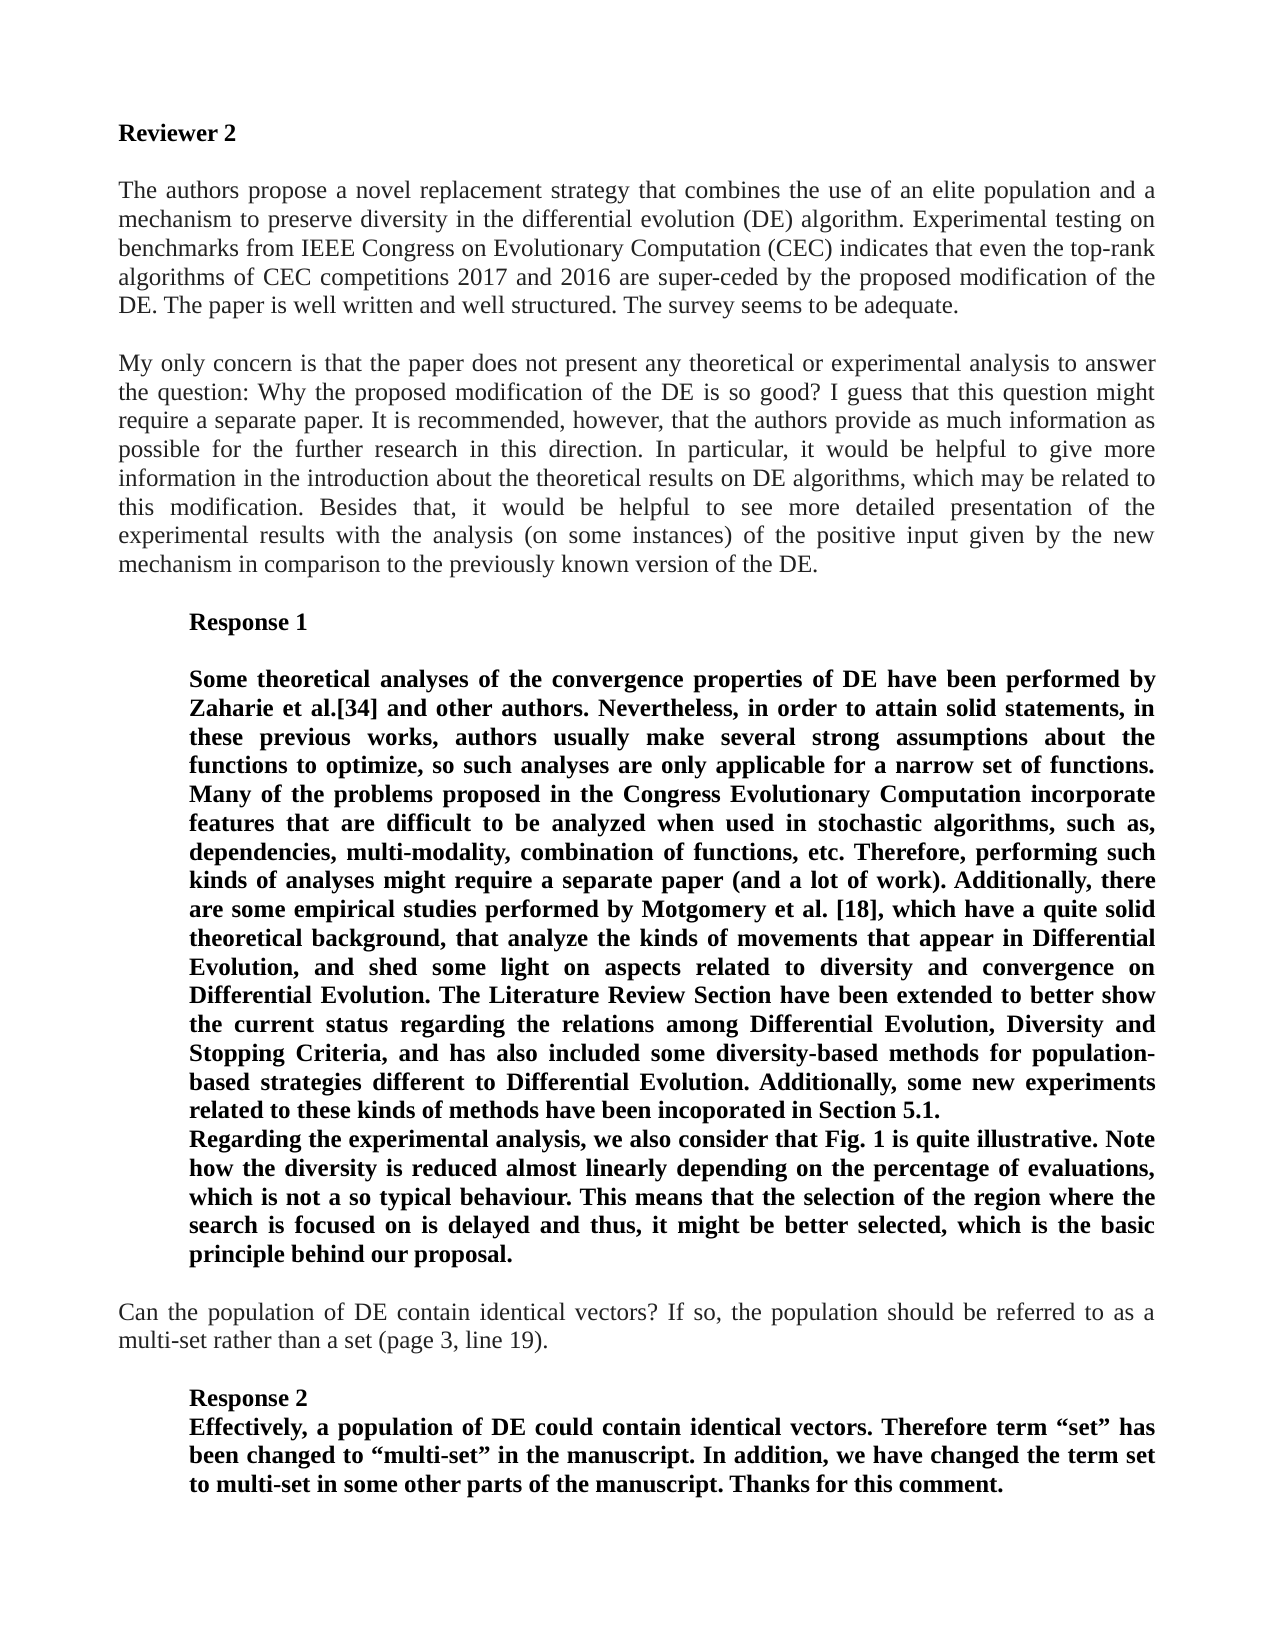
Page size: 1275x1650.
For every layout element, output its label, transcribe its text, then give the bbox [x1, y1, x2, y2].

text Regarding the experimental analysis, we also consider that Fig. 1 is quite illustrative. Note how the diversity is reduced almost linearly depending on the percentage of evaluations, which is not a so typical behaviour. This means that the selection of the region where the search is focused on is delayed and thus, it might be better selected, which is the basic principle behind our proposal. [189, 1124, 1157, 1268]
text Some theoretical analyses of the convergence properties of DE have been performed by Zaharie et al.[34] and other authors. Nevertheless, in order to attain solid statements, in these previous works, authors usually make several strong assumptions about the functions to optimize, so such analyses are only applicable for a narrow set of functions. Many of the problems proposed in the Congress Evolutionary Computation incorporate features that are difficult to be analyzed when used in stochastic algorithms, such as, dependencies, multi-modality, combination of functions, etc. Therefore, performing such kinds of analyses might require a separate paper (and a lot of work). Additionally, there are some empirical studies performed by Motgomery et al. [18], which have a quite solid theoretical background, that analyze the kinds of movements that appear in Differential Evolution, and shed some light on aspects related to diversity and convergence on Differential Evolution. The Literature Review Section have been extended to better show the current status regarding the relations among Differential Evolution, Diversity and Stopping Criteria, and has also included some diversity-based methods for population-based strategies different to Differential Evolution. Additionally, some new experiments related to these kinds of methods have been incoporated in Section 5.1. [189, 664, 1157, 1124]
text My only concern is that the paper does not present any theoretical or experimental analysis to answer the question: Why the proposed modification of the DE is so good? I guess that this question might require a separate paper. It is recommended, however, that the authors provide as much information as possible for the further research in this direction. In particular, it would be helpful to give more information in the introduction about the theoretical results on DE algorithms, which may be related to this modification. Besides that, it would be helpful to see more detailed presentation of the experimental results with the analysis (on some instances) of the positive input given by the new mechanism in comparison to the previously known version of the DE. [118, 348, 1157, 578]
text The authors propose a novel replacement strategy that combines the use of an elite population and a mechanism to preserve diversity in the differential evolution (DE) algorithm. Experimental testing on benchmarks from IEEE Congress on Evolutionary Computation (CEC) indicates that even the top-rank algorithms of CEC competitions 2017 and 2016 are super-ceded by the proposed modification of the DE. The paper is well written and well structured. The survey seems to be adequate. [118, 176, 1157, 319]
text Effectively, a population of DE could contain identical vectors. Therefore term “set” has been changed to “multi-set” in the manuscript. In addition, we have changed the term set to multi-set in some other parts of the manuscript. Thanks for this comment. [189, 1412, 1157, 1498]
text Can the population of DE contain identical vectors? If so, the population should be referred to as a multi-set rather than a set (page 3, line 19). [118, 1297, 1157, 1354]
text Response 1 [189, 607, 1157, 636]
text Reviewer 2 [118, 118, 1157, 147]
text Response 2 [189, 1383, 1157, 1412]
